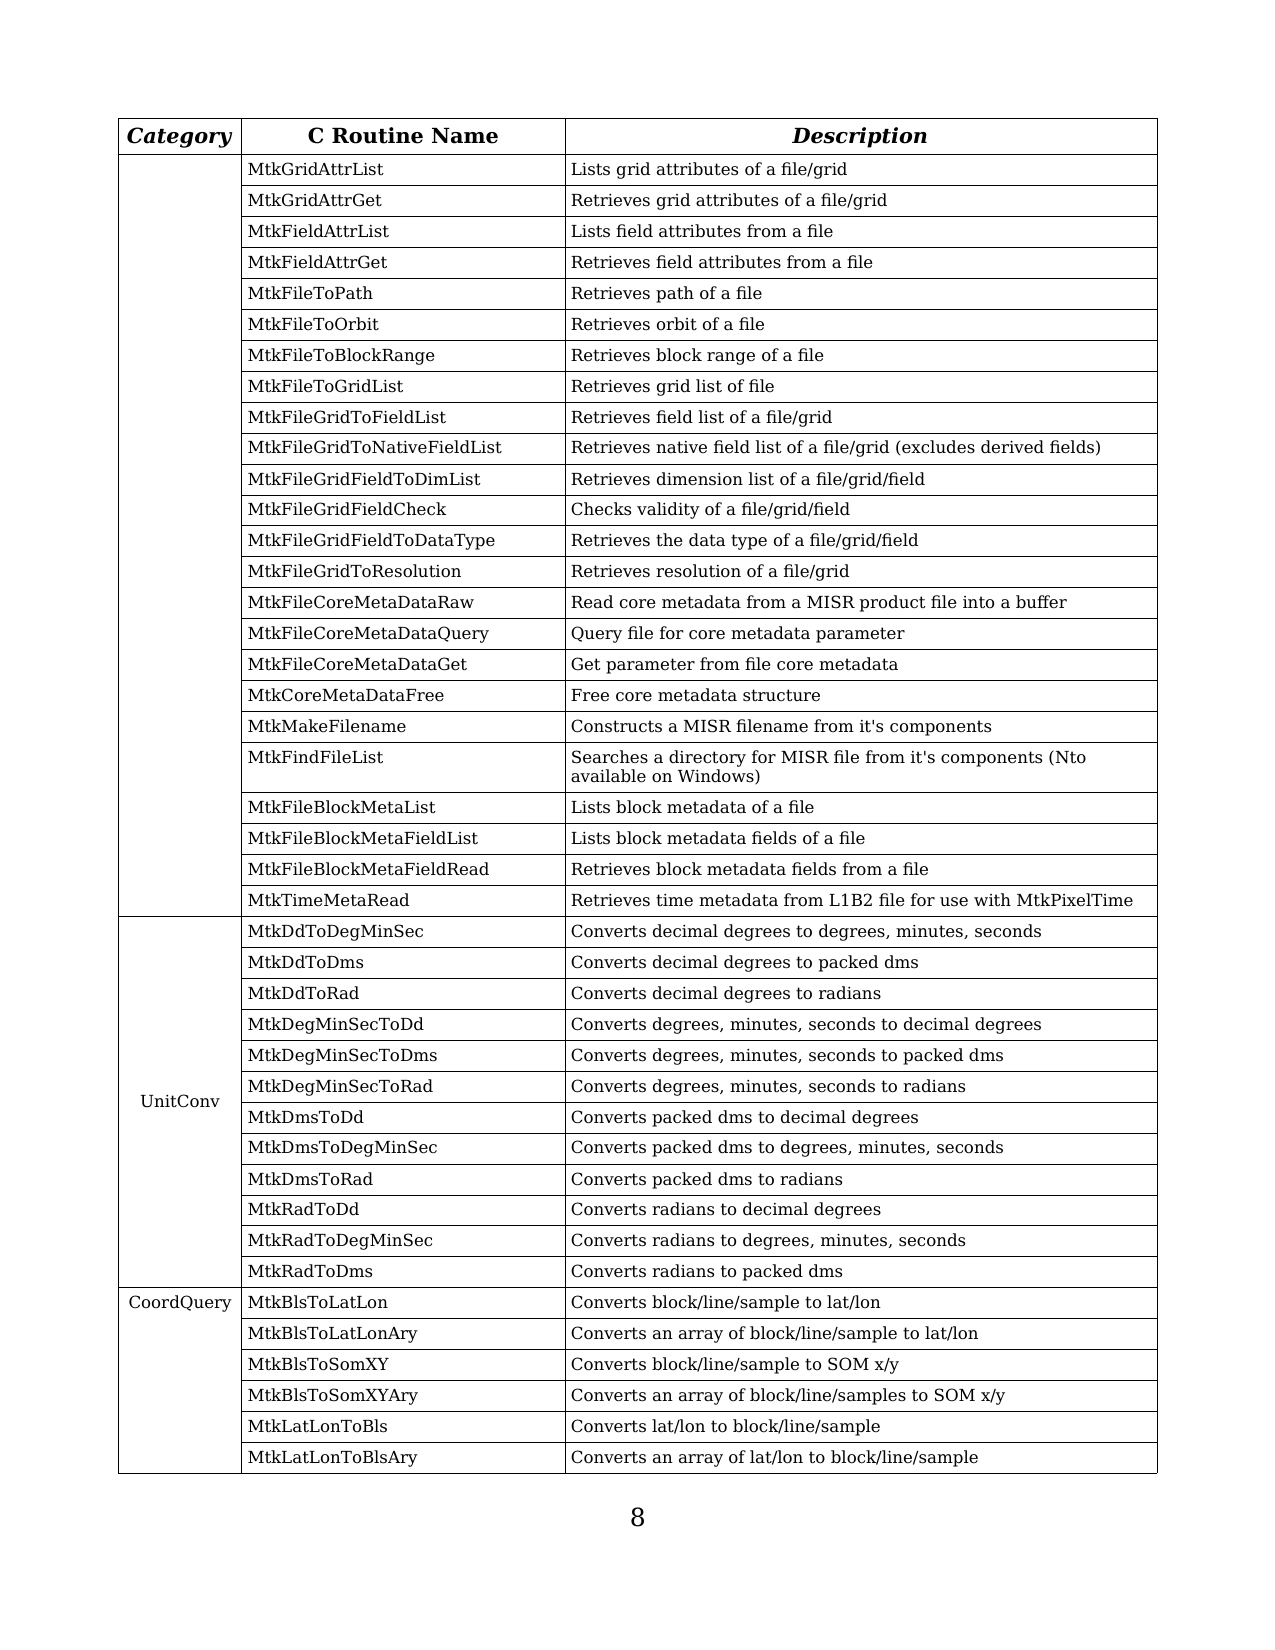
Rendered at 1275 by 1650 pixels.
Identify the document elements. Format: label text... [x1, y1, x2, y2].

table_cell Converts block/line/sample to SOM x/y [566, 1350, 1157, 1380]
table_cell Converts degrees, minutes, seconds to radians [566, 1072, 1157, 1102]
table_cell MtkMakeFilename [242, 712, 565, 742]
table_cell Checks validity of a file/grid/field [566, 496, 1157, 525]
table_cell MtkDegMinSecToRad [242, 1072, 565, 1102]
table_cell MtkFileCoreMetaDataQuery [242, 619, 565, 649]
table_cell MtkFieldAttrList [242, 217, 565, 247]
table_cell MtkDdToRad [242, 979, 565, 1009]
table_header MtkDdToDegMinSec [242, 917, 565, 947]
table_cell MtkDegMinSecToDms [242, 1041, 565, 1071]
table_cell MtkFileToBlockRange [242, 341, 565, 371]
table_cell MtkFileGridToFieldList [242, 403, 565, 433]
table_cell Converts packed dms to radians [566, 1165, 1157, 1194]
table_cell MtkLatLonToBlsAry [242, 1443, 565, 1473]
table_cell [119, 155, 241, 916]
table_cell Retrieves native field list of a file/grid (excludes derived fields) [566, 434, 1157, 463]
table_header Converts block/line/sample to lat/lon [566, 1288, 1157, 1318]
table_cell MtkFileGridFieldToDimList [242, 465, 565, 494]
table_header Category [119, 119, 241, 154]
table_cell Retrieves grid attributes of a file/grid [566, 186, 1157, 216]
table_cell Converts packed dms to degrees, minutes, seconds [566, 1134, 1157, 1163]
table_cell Get parameter from file core metadata [566, 650, 1157, 680]
table_cell MtkCoreMetaDataFree [242, 681, 565, 711]
table_cell Converts decimal degrees to radians [566, 979, 1157, 1009]
table_cell Retrieves time metadata from L1B2 file for use with MtkPixelTime [566, 886, 1157, 916]
table_header C Routine Name [242, 119, 565, 154]
table_cell CoordQuery [119, 1288, 241, 1473]
table_cell MtkFileCoreMetaDataGet [242, 650, 565, 680]
table_cell Converts radians to packed dms [566, 1257, 1157, 1287]
table_cell Retrieves block metadata fields from a file [566, 855, 1157, 885]
table_cell MtkFileGridFieldCheck [242, 496, 565, 525]
table_cell Converts decimal degrees to packed dms [566, 948, 1157, 978]
table_cell Converts degrees, minutes, seconds to packed dms [566, 1041, 1157, 1071]
table_cell MtkFileBlockMetaFieldRead [242, 855, 565, 885]
table_cell MtkFileToOrbit [242, 310, 565, 340]
table_cell Converts radians to decimal degrees [566, 1196, 1157, 1225]
table_cell Retrieves path of a file [566, 279, 1157, 309]
table_cell Read core metadata from a MISR product file into a buffer [566, 588, 1157, 618]
table_cell MtkFileBlockMetaList [242, 793, 565, 823]
table_cell MtkRadToDms [242, 1257, 565, 1287]
table_cell Lists block metadata fields of a file [566, 824, 1157, 854]
table_cell MtkFileToGridList [242, 372, 565, 402]
table_cell Converts an array of block/line/samples to SOM x/y [566, 1381, 1157, 1411]
table_cell Query file for core metadata parameter [566, 619, 1157, 649]
table_cell MtkLatLonToBls [242, 1412, 565, 1442]
table_cell Retrieves grid list of file [566, 372, 1157, 402]
table_cell Retrieves field attributes from a file [566, 248, 1157, 278]
table_cell Retrieves the data type of a file/grid/field [566, 526, 1157, 556]
table_cell MtkRadToDegMinSec [242, 1226, 565, 1256]
table_cell Converts lat/lon to block/line/sample [566, 1412, 1157, 1442]
table_cell MtkFileGridToResolution [242, 557, 565, 587]
table_cell Converts packed dms to decimal degrees [566, 1103, 1157, 1133]
table_cell MtkDegMinSecToDd [242, 1010, 565, 1040]
table_cell Converts an array of block/line/sample to lat/lon [566, 1319, 1157, 1349]
table_cell MtkBlsToLatLonAry [242, 1319, 565, 1349]
table_cell MtkBlsToSomXYAry [242, 1381, 565, 1411]
table_header Converts decimal degrees to degrees, minutes, seconds [566, 917, 1157, 947]
table_cell Converts an array of lat/lon to block/line/sample [566, 1443, 1157, 1473]
table_cell UnitConv [119, 917, 241, 1287]
table_cell MtkBlsToSomXY [242, 1350, 565, 1380]
table_cell Converts degrees, minutes, seconds to decimal degrees [566, 1010, 1157, 1040]
table_cell MtkFileToPath [242, 279, 565, 309]
table_cell MtkFileBlockMetaFieldList [242, 824, 565, 854]
table_header Description [566, 119, 1157, 154]
table_header MtkBlsToLatLon [242, 1288, 565, 1318]
table_cell Constructs a MISR filename from it's components [566, 712, 1157, 742]
table_cell Lists block metadata of a file [566, 793, 1157, 823]
table_cell MtkDmsToDegMinSec [242, 1134, 565, 1163]
table_cell Lists field attributes from a file [566, 217, 1157, 247]
table_cell Searches a directory for MISR file from it's components (Nto available on Windows) [566, 743, 1157, 792]
table_cell Retrieves orbit of a file [566, 310, 1157, 340]
table_cell Retrieves dimension list of a file/grid/field [566, 465, 1157, 494]
table_cell MtkDmsToDd [242, 1103, 565, 1133]
table_cell MtkDdToDms [242, 948, 565, 978]
table_cell Retrieves field list of a file/grid [566, 403, 1157, 433]
table_cell Lists grid attributes of a file/grid [566, 155, 1157, 185]
table_cell Free core metadata structure [566, 681, 1157, 711]
table_cell MtkRadToDd [242, 1196, 565, 1225]
table_cell MtkFileGridFieldToDataType [242, 526, 565, 556]
table_cell MtkFileGridToNativeFieldList [242, 434, 565, 463]
table_cell MtkFindFileList [242, 743, 565, 792]
table_cell MtkDmsToRad [242, 1165, 565, 1194]
table_cell MtkTimeMetaRead [242, 886, 565, 916]
table_cell MtkGridAttrList [242, 155, 565, 185]
table_cell MtkFieldAttrGet [242, 248, 565, 278]
table_cell Retrieves resolution of a file/grid [566, 557, 1157, 587]
table_cell MtkGridAttrGet [242, 186, 565, 216]
table_cell MtkFileCoreMetaDataRaw [242, 588, 565, 618]
table_cell Converts radians to degrees, minutes, seconds [566, 1226, 1157, 1256]
table_cell Retrieves block range of a file [566, 341, 1157, 371]
